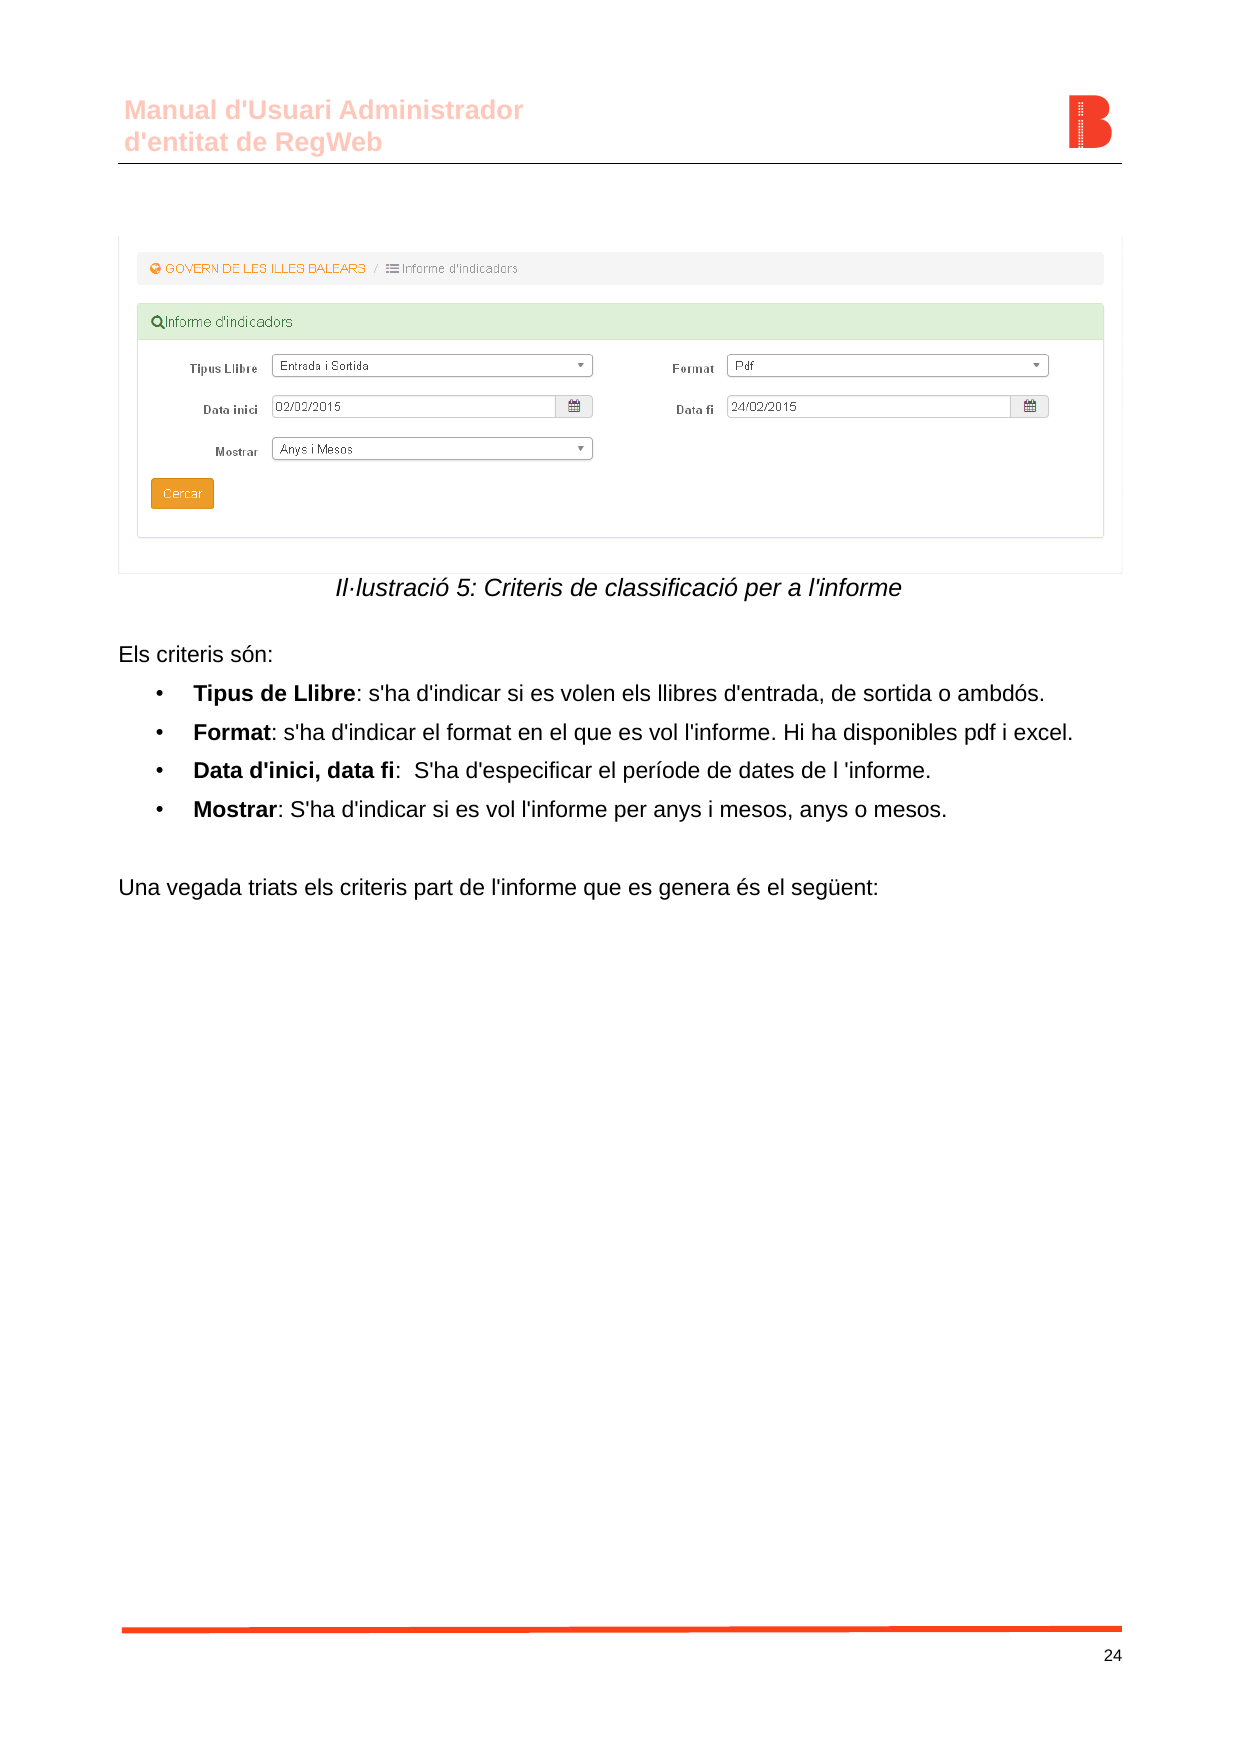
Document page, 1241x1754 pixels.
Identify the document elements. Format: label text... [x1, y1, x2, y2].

list Mostrar: S'ha d'indicar si es vol l'informe per anys i mesos, anys o mesos. [156, 796, 1122, 823]
list Format: s'ha d'indicar el format en el que es vol l'informe. Hi ha disponibles pdf i excel. [156, 718, 1122, 745]
list Tipus de Llibre: s'ha d'indicar si es volen els llibres d'entrada, de sortida o ambdós. [156, 680, 1122, 706]
text Il·lustració 5: Criteris de classificació per a l'informe [118, 574, 1122, 602]
picture [1063, 94, 1117, 150]
text Una vegada triats els criteris part de l'informe que es genera és el següent: [118, 874, 1122, 900]
picture [118, 236, 1123, 574]
list Data d'inici, data fi: S'ha d'especificar el període de dates de l 'informe. [156, 757, 1122, 784]
text Els criteris són: [118, 641, 1122, 667]
